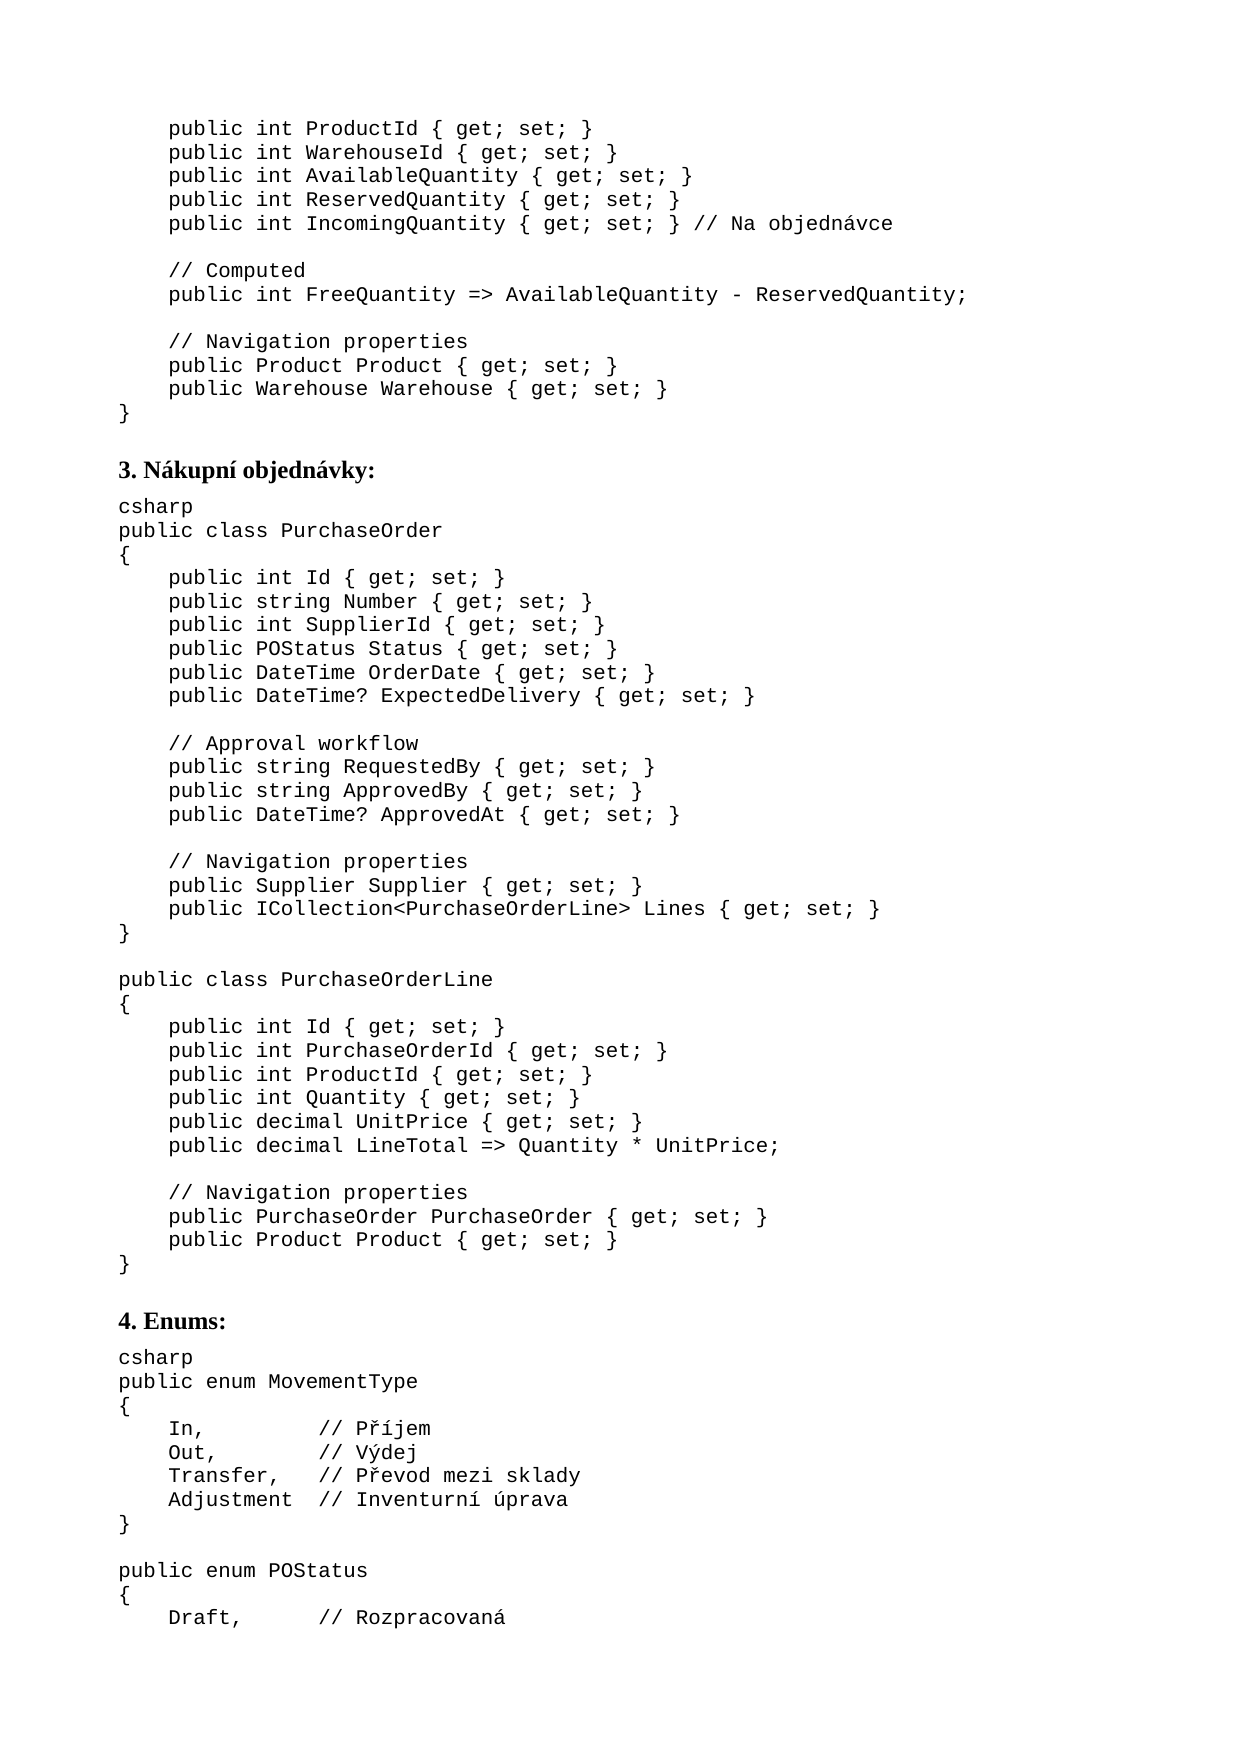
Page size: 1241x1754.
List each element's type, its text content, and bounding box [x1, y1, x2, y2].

text public DateTime OrderDate { get; set; } [118, 662, 1122, 685]
text public int IncomingQuantity { get; set; } // Na objednávce [118, 213, 1122, 236]
text Adjustment // Inventurní úprava [118, 1489, 1122, 1513]
text public int PurchaseOrderId { get; set; } [118, 1040, 1122, 1064]
text public string RequestedBy { get; set; } [118, 756, 1122, 780]
text public int Id { get; set; } [118, 1016, 1122, 1040]
text In, // Příjem [118, 1418, 1122, 1442]
text public ICollection<PurchaseOrderLine> Lines { get; set; } [118, 898, 1122, 922]
text public int ProductId { get; set; } [118, 118, 1122, 142]
text Transfer, // Převod mezi sklady [118, 1466, 1122, 1489]
text public Supplier Supplier { get; set; } [118, 874, 1122, 898]
text public DateTime? ExpectedDelivery { get; set; } [118, 685, 1122, 709]
text // Approval workflow [118, 733, 1122, 756]
text csharp [118, 1347, 1122, 1371]
text public Product Product { get; set; } [118, 1229, 1122, 1253]
text { [118, 543, 1122, 567]
text Draft, // Rozpracovaná [118, 1607, 1122, 1631]
text csharp [118, 496, 1122, 520]
text public Warehouse Warehouse { get; set; } [118, 378, 1122, 402]
text { [118, 1394, 1122, 1418]
text { [118, 993, 1122, 1016]
text // Navigation properties [118, 1182, 1122, 1206]
text public PurchaseOrder PurchaseOrder { get; set; } [118, 1206, 1122, 1229]
text public int AvailableQuantity { get; set; } [118, 165, 1122, 189]
text public DateTime? ApprovedAt { get; set; } [118, 804, 1122, 827]
text } [118, 922, 1122, 946]
text // Navigation properties [118, 851, 1122, 874]
text public enum POStatus [118, 1560, 1122, 1584]
text public Product Product { get; set; } [118, 354, 1122, 378]
text public string Number { get; set; } [118, 591, 1122, 614]
text public POStatus Status { get; set; } [118, 638, 1122, 662]
text 3. Nákupní objednávky: [118, 455, 1122, 484]
text 4. Enums: [118, 1306, 1122, 1335]
text } [118, 1253, 1122, 1277]
text // Navigation properties [118, 331, 1122, 354]
text public decimal LineTotal => Quantity * UnitPrice; [118, 1135, 1122, 1158]
text public int Quantity { get; set; } [118, 1087, 1122, 1111]
text // Computed [118, 260, 1122, 284]
text } [118, 402, 1122, 426]
text public decimal UnitPrice { get; set; } [118, 1111, 1122, 1135]
text Out, // Výdej [118, 1442, 1122, 1466]
text { [118, 1584, 1122, 1607]
text public int ReservedQuantity { get; set; } [118, 189, 1122, 213]
text public int SupplierId { get; set; } [118, 614, 1122, 638]
text public int WarehouseId { get; set; } [118, 142, 1122, 165]
text } [118, 1513, 1122, 1536]
text public int Id { get; set; } [118, 567, 1122, 591]
text public string ApprovedBy { get; set; } [118, 780, 1122, 804]
text public class PurchaseOrderLine [118, 969, 1122, 993]
text public class PurchaseOrder [118, 520, 1122, 543]
text public int ProductId { get; set; } [118, 1064, 1122, 1087]
text public enum MovementType [118, 1371, 1122, 1394]
text public int FreeQuantity => AvailableQuantity - ReservedQuantity; [118, 284, 1122, 307]
